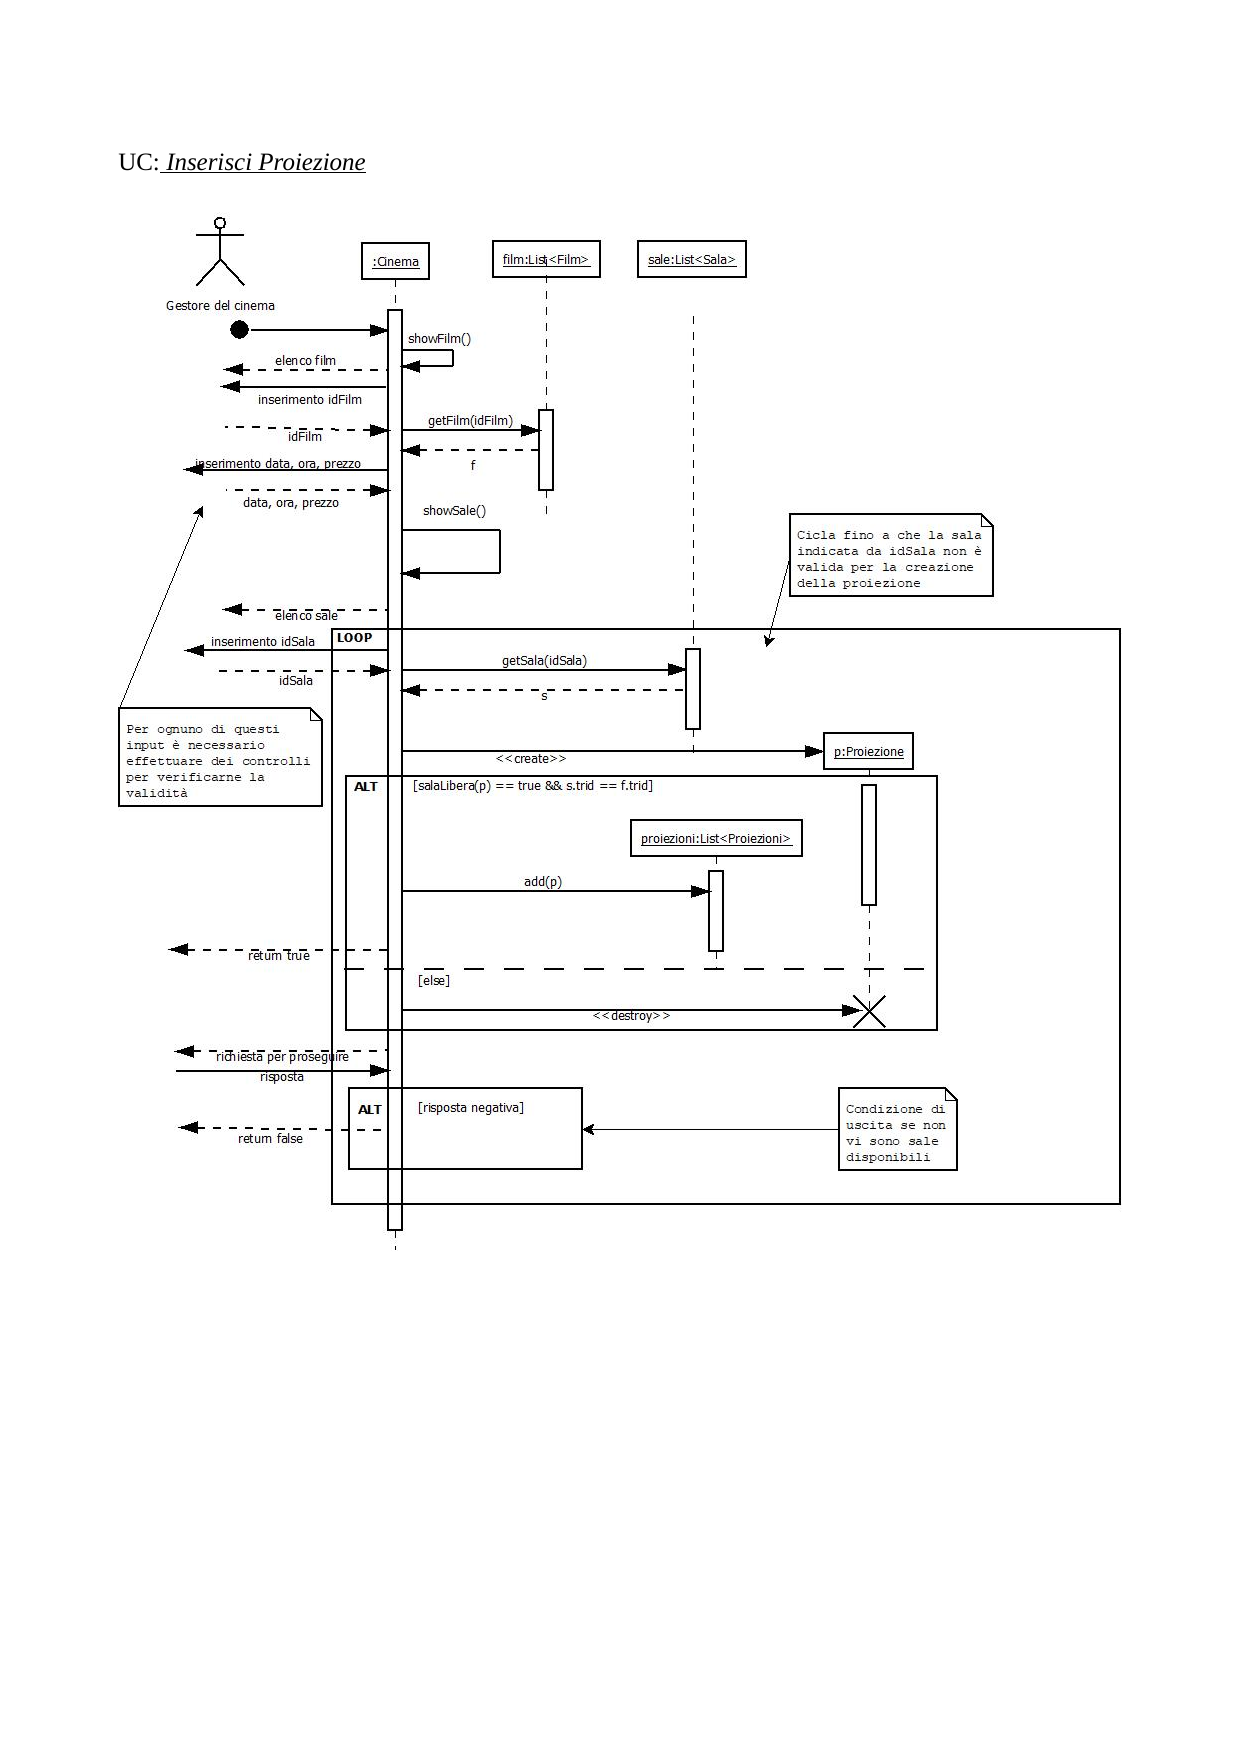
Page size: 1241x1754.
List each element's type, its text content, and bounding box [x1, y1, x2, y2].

text UC: Inserisci Proiezione [118, 147, 1122, 176]
